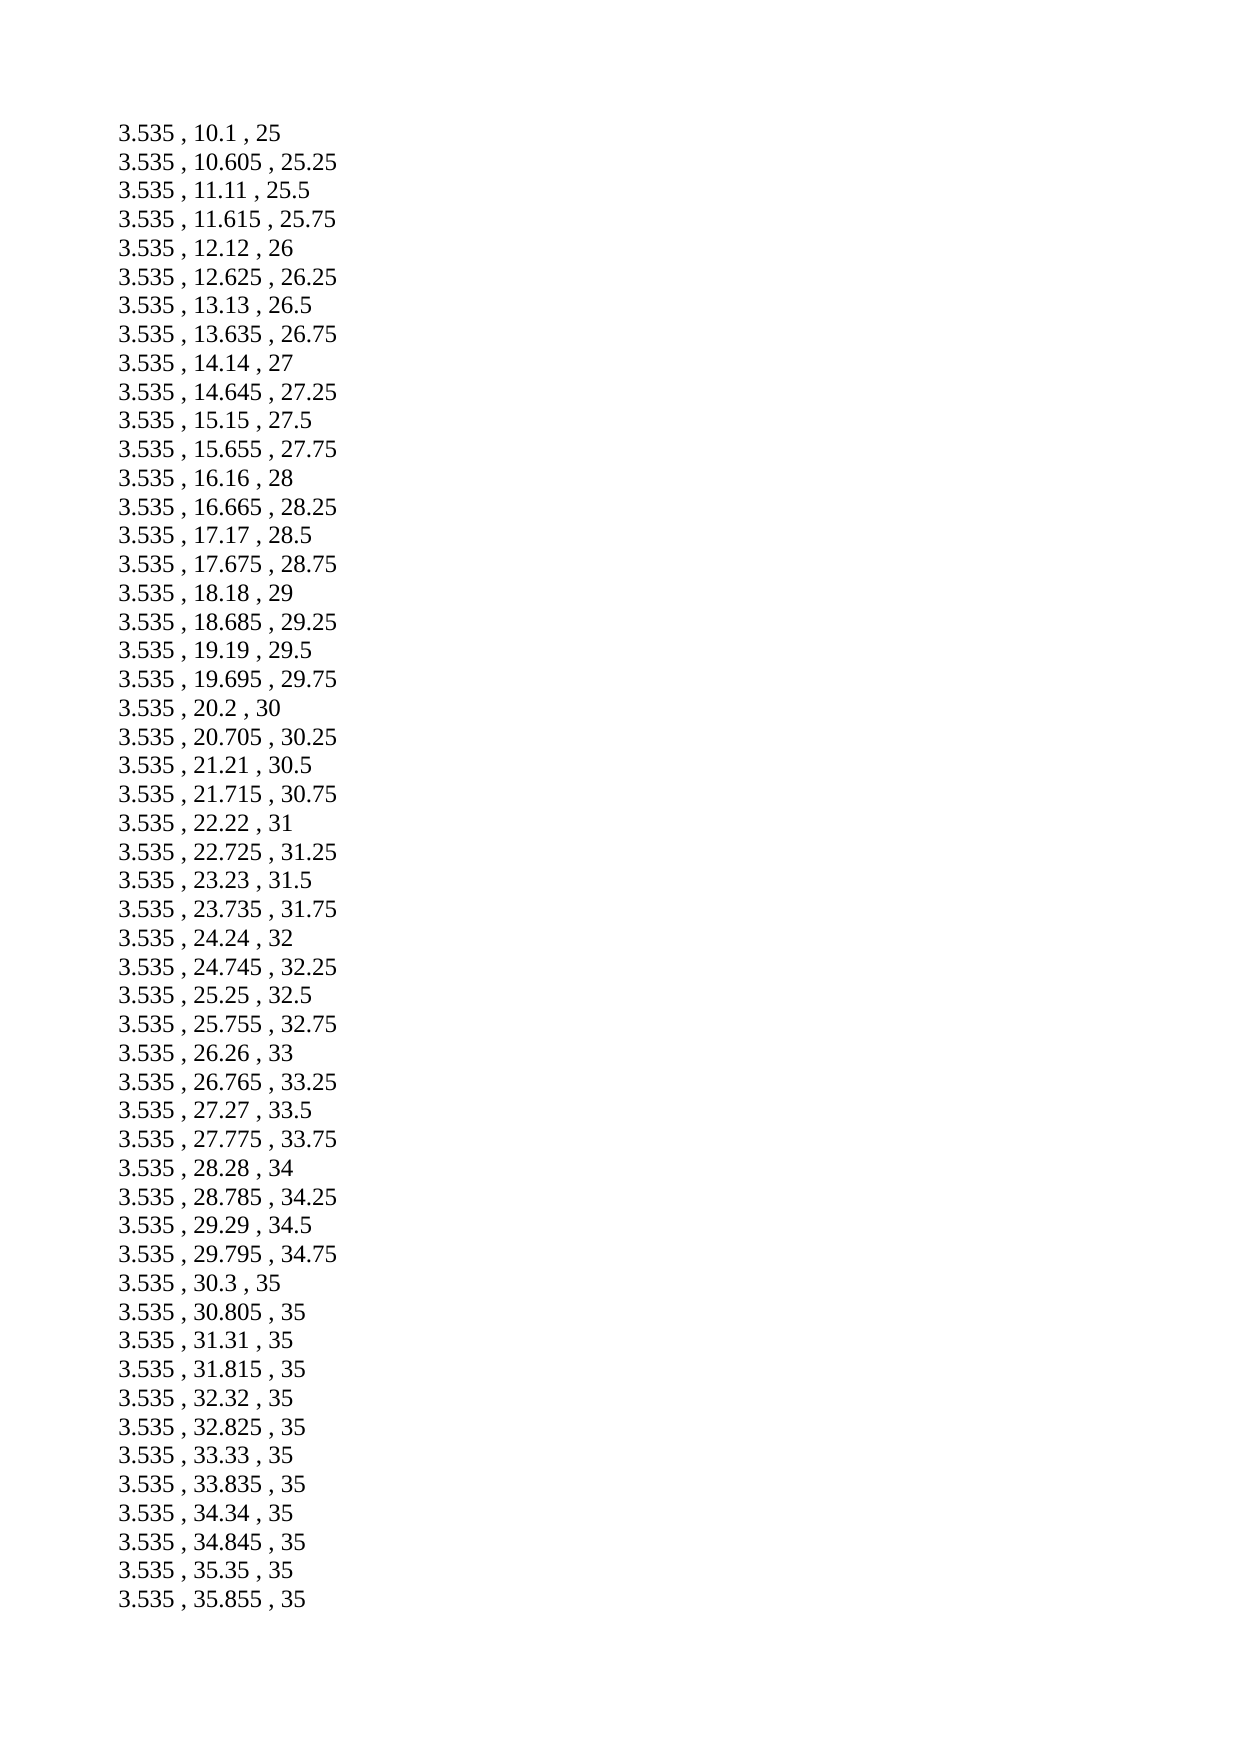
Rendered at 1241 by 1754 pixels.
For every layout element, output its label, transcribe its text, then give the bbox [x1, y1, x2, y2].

text 3.535 , 25.25 , 32.5 [118, 981, 1122, 1009]
text 3.535 , 26.765 , 33.25 [118, 1067, 1122, 1096]
text 3.535 , 28.28 , 34 [118, 1153, 1122, 1182]
text 3.535 , 31.815 , 35 [118, 1354, 1122, 1383]
text 3.535 , 31.31 , 35 [118, 1326, 1122, 1354]
text 3.535 , 22.22 , 31 [118, 808, 1122, 837]
text 3.535 , 32.32 , 35 [118, 1383, 1122, 1412]
text 3.535 , 24.745 , 32.25 [118, 952, 1122, 981]
text 3.535 , 19.695 , 29.75 [118, 664, 1122, 693]
text 3.535 , 17.17 , 28.5 [118, 521, 1122, 549]
text 3.535 , 32.825 , 35 [118, 1412, 1122, 1441]
text 3.535 , 23.23 , 31.5 [118, 866, 1122, 894]
text 3.535 , 27.27 , 33.5 [118, 1096, 1122, 1124]
text 3.535 , 14.645 , 27.25 [118, 377, 1122, 406]
text 3.535 , 30.805 , 35 [118, 1297, 1122, 1326]
text 3.535 , 19.19 , 29.5 [118, 636, 1122, 664]
text 3.535 , 10.605 , 25.25 [118, 147, 1122, 176]
text 3.535 , 13.13 , 26.5 [118, 291, 1122, 319]
text 3.535 , 20.2 , 30 [118, 693, 1122, 722]
text 3.535 , 18.685 , 29.25 [118, 607, 1122, 636]
text 3.535 , 15.655 , 27.75 [118, 434, 1122, 463]
text 3.535 , 26.26 , 33 [118, 1038, 1122, 1067]
text 3.535 , 22.725 , 31.25 [118, 837, 1122, 866]
text 3.535 , 14.14 , 27 [118, 348, 1122, 377]
text 3.535 , 35.855 , 35 [118, 1584, 1122, 1613]
text 3.535 , 30.3 , 35 [118, 1268, 1122, 1297]
text 3.535 , 35.35 , 35 [118, 1556, 1122, 1584]
text 3.535 , 11.11 , 25.5 [118, 176, 1122, 204]
text 3.535 , 10.1 , 25 [118, 118, 1122, 147]
text 3.535 , 21.21 , 30.5 [118, 751, 1122, 779]
text 3.535 , 34.34 , 35 [118, 1498, 1122, 1527]
text 3.535 , 25.755 , 32.75 [118, 1009, 1122, 1038]
text 3.535 , 12.625 , 26.25 [118, 262, 1122, 291]
text 3.535 , 21.715 , 30.75 [118, 779, 1122, 808]
text 3.535 , 34.845 , 35 [118, 1527, 1122, 1556]
text 3.535 , 12.12 , 26 [118, 233, 1122, 262]
text 3.535 , 28.785 , 34.25 [118, 1182, 1122, 1211]
text 3.535 , 17.675 , 28.75 [118, 549, 1122, 578]
text 3.535 , 16.16 , 28 [118, 463, 1122, 492]
text 3.535 , 29.29 , 34.5 [118, 1211, 1122, 1239]
text 3.535 , 33.33 , 35 [118, 1441, 1122, 1469]
text 3.535 , 13.635 , 26.75 [118, 319, 1122, 348]
text 3.535 , 29.795 , 34.75 [118, 1239, 1122, 1268]
text 3.535 , 16.665 , 28.25 [118, 492, 1122, 521]
text 3.535 , 20.705 , 30.25 [118, 722, 1122, 751]
text 3.535 , 33.835 , 35 [118, 1469, 1122, 1498]
text 3.535 , 27.775 , 33.75 [118, 1124, 1122, 1153]
text 3.535 , 15.15 , 27.5 [118, 406, 1122, 434]
text 3.535 , 11.615 , 25.75 [118, 204, 1122, 233]
text 3.535 , 18.18 , 29 [118, 578, 1122, 607]
text 3.535 , 24.24 , 32 [118, 923, 1122, 952]
text 3.535 , 23.735 , 31.75 [118, 894, 1122, 923]
